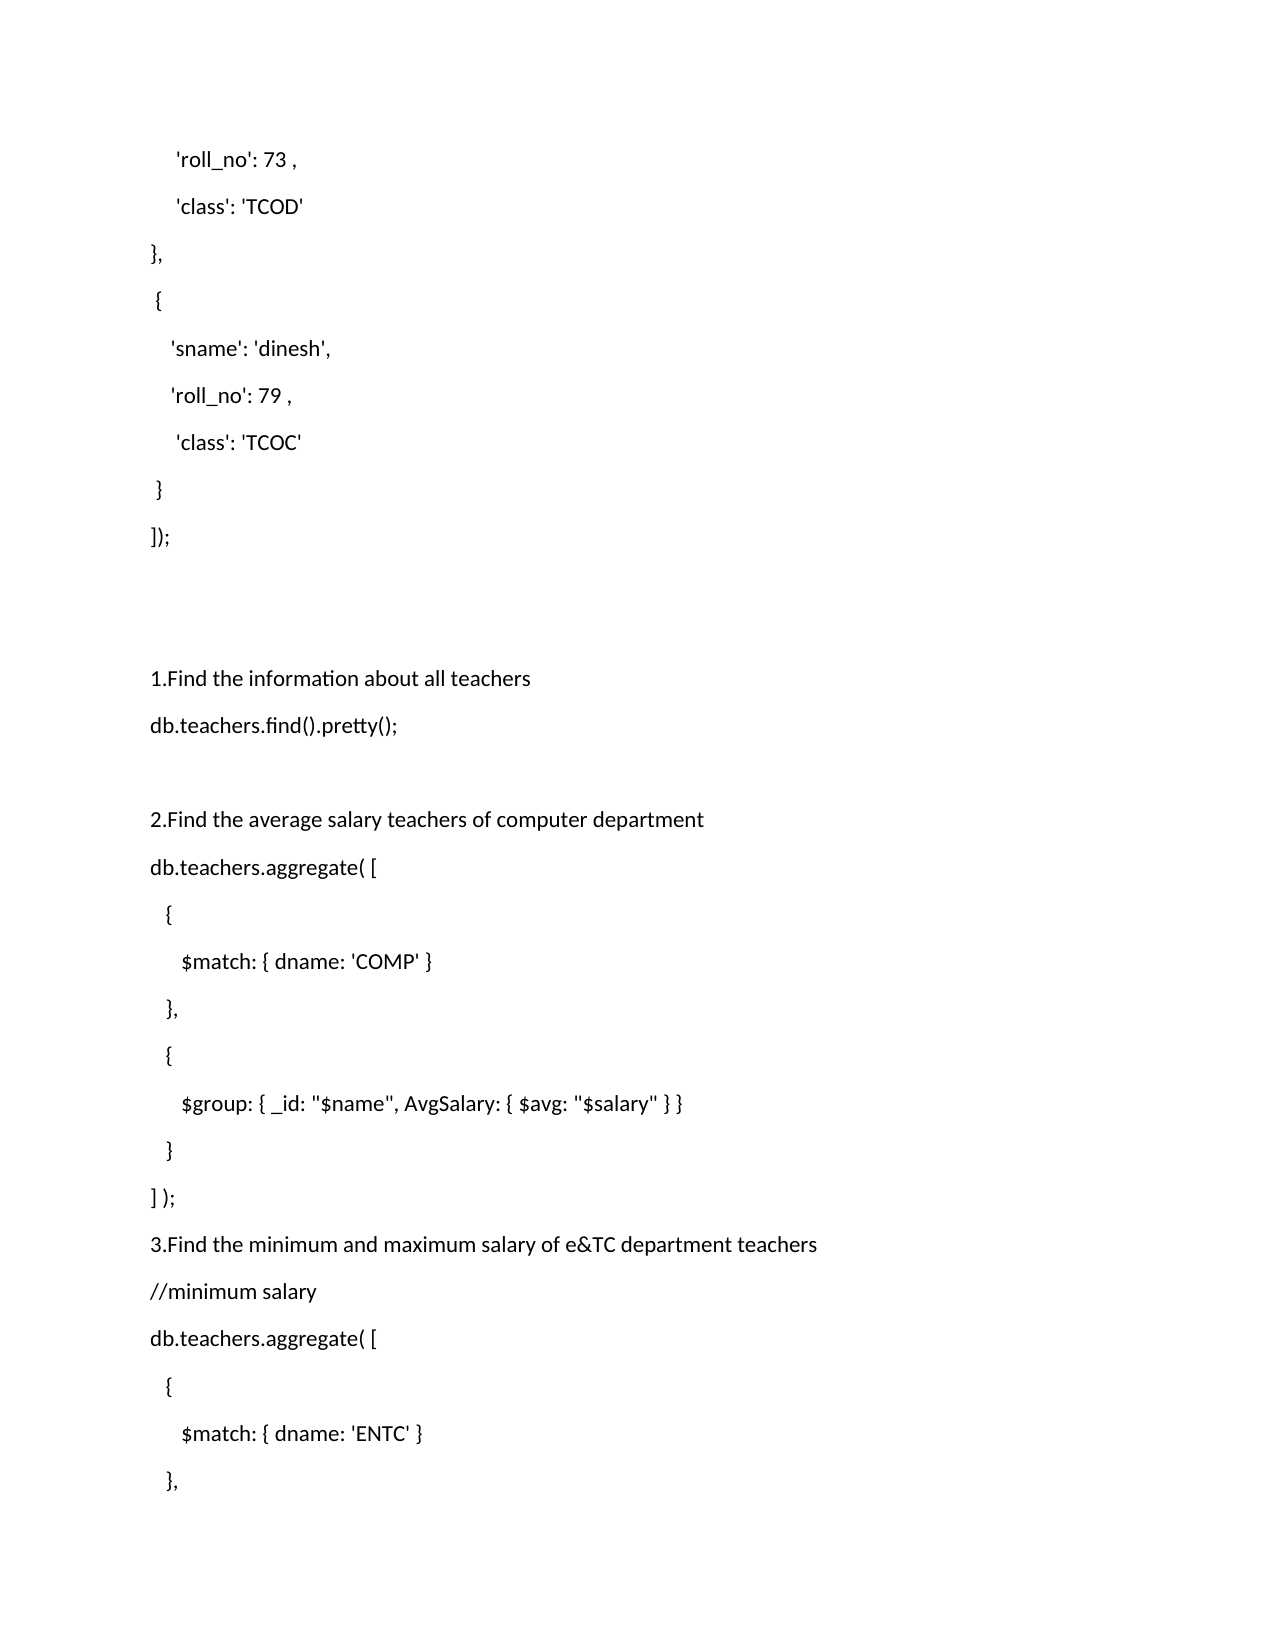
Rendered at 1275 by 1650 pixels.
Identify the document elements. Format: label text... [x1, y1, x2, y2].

text 'roll_no': 79 , [150, 386, 1125, 409]
text $group: { _id: "$name", AvgSalary: { $avg: "$salary" } } [150, 1094, 1125, 1117]
text 3.Find the minimum and maximum salary of e&TC department teachers [150, 1235, 1125, 1258]
text }, [150, 244, 1125, 267]
text { [150, 292, 1125, 314]
text }, [150, 999, 1125, 1022]
text { [150, 905, 1125, 928]
text 'sname': 'dinesh', [150, 339, 1125, 362]
text } [150, 480, 1125, 503]
text $match: { dname: 'ENTC' } [150, 1424, 1125, 1447]
text $match: { dname: 'COMP' } [150, 952, 1125, 975]
text { [150, 1377, 1125, 1400]
text db.teachers.aggregate( [ [150, 1330, 1125, 1353]
text 2.Find the average salary teachers of computer department [150, 811, 1125, 833]
text 1.Find the information about all teachers [150, 669, 1125, 692]
text } [150, 1141, 1125, 1164]
text db.teachers.aggregate( [ [150, 858, 1125, 881]
text 'class': 'TCOD' [150, 197, 1125, 220]
text }, [150, 1471, 1125, 1494]
text ] ); [150, 1188, 1125, 1211]
text 'class': 'TCOC' [150, 433, 1125, 456]
text { [150, 1047, 1125, 1069]
text ]); [150, 527, 1125, 550]
text db.teachers.find().pretty(); [150, 716, 1125, 739]
text //minimum salary [150, 1282, 1125, 1305]
text 'roll_no': 73 , [150, 150, 1125, 173]
